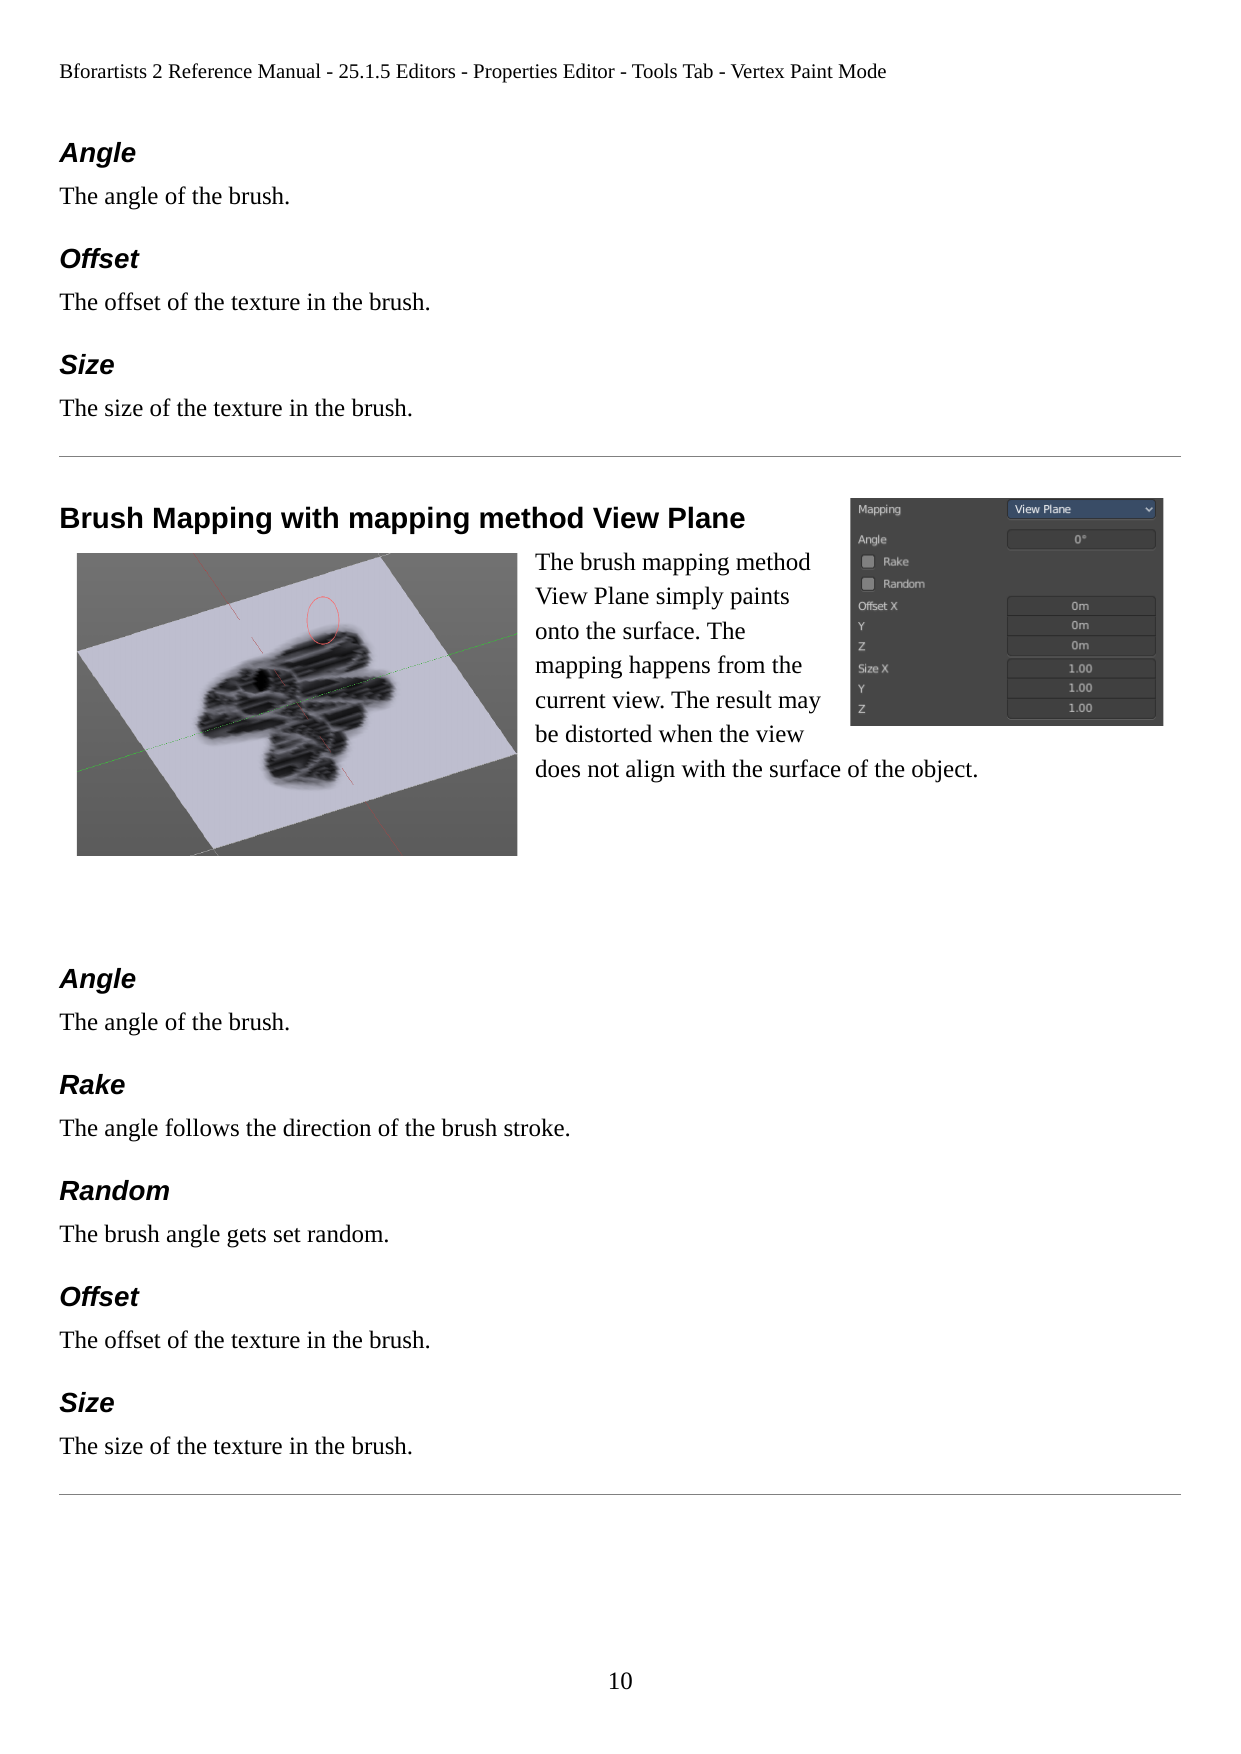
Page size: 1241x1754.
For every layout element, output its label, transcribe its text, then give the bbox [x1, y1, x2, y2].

picture [850, 498, 1164, 726]
text The offset of the texture in the brush. [59, 1325, 1181, 1353]
text The angle follows the direction of the brush stroke. [59, 1113, 1181, 1142]
subtitle Size [59, 1386, 1181, 1418]
subtitle Random [59, 1174, 1181, 1206]
subtitle Offset [59, 243, 1181, 274]
subtitle Brush Mapping with mapping method View Plane [59, 501, 850, 534]
subtitle Size [59, 348, 1181, 380]
text The size of the texture in the brush. [59, 1431, 1181, 1459]
text The brush mapping method View Plane simply paints onto the surface. The mapping happens from the current view. The result may be distorted when the view does not align with the surface of the object. [59, 547, 1181, 783]
picture [76, 553, 518, 856]
text The brush angle gets set random. [59, 1219, 1181, 1248]
text The size of the texture in the brush. [59, 393, 1181, 422]
subtitle Offset [59, 1280, 1181, 1312]
text The angle of the brush. [59, 181, 1181, 210]
subtitle Rake [59, 1068, 1181, 1100]
text The angle of the brush. [59, 1007, 1181, 1036]
text The offset of the texture in the brush. [59, 287, 1181, 316]
subtitle Angle [59, 963, 1181, 994]
subtitle Angle [59, 137, 1181, 168]
